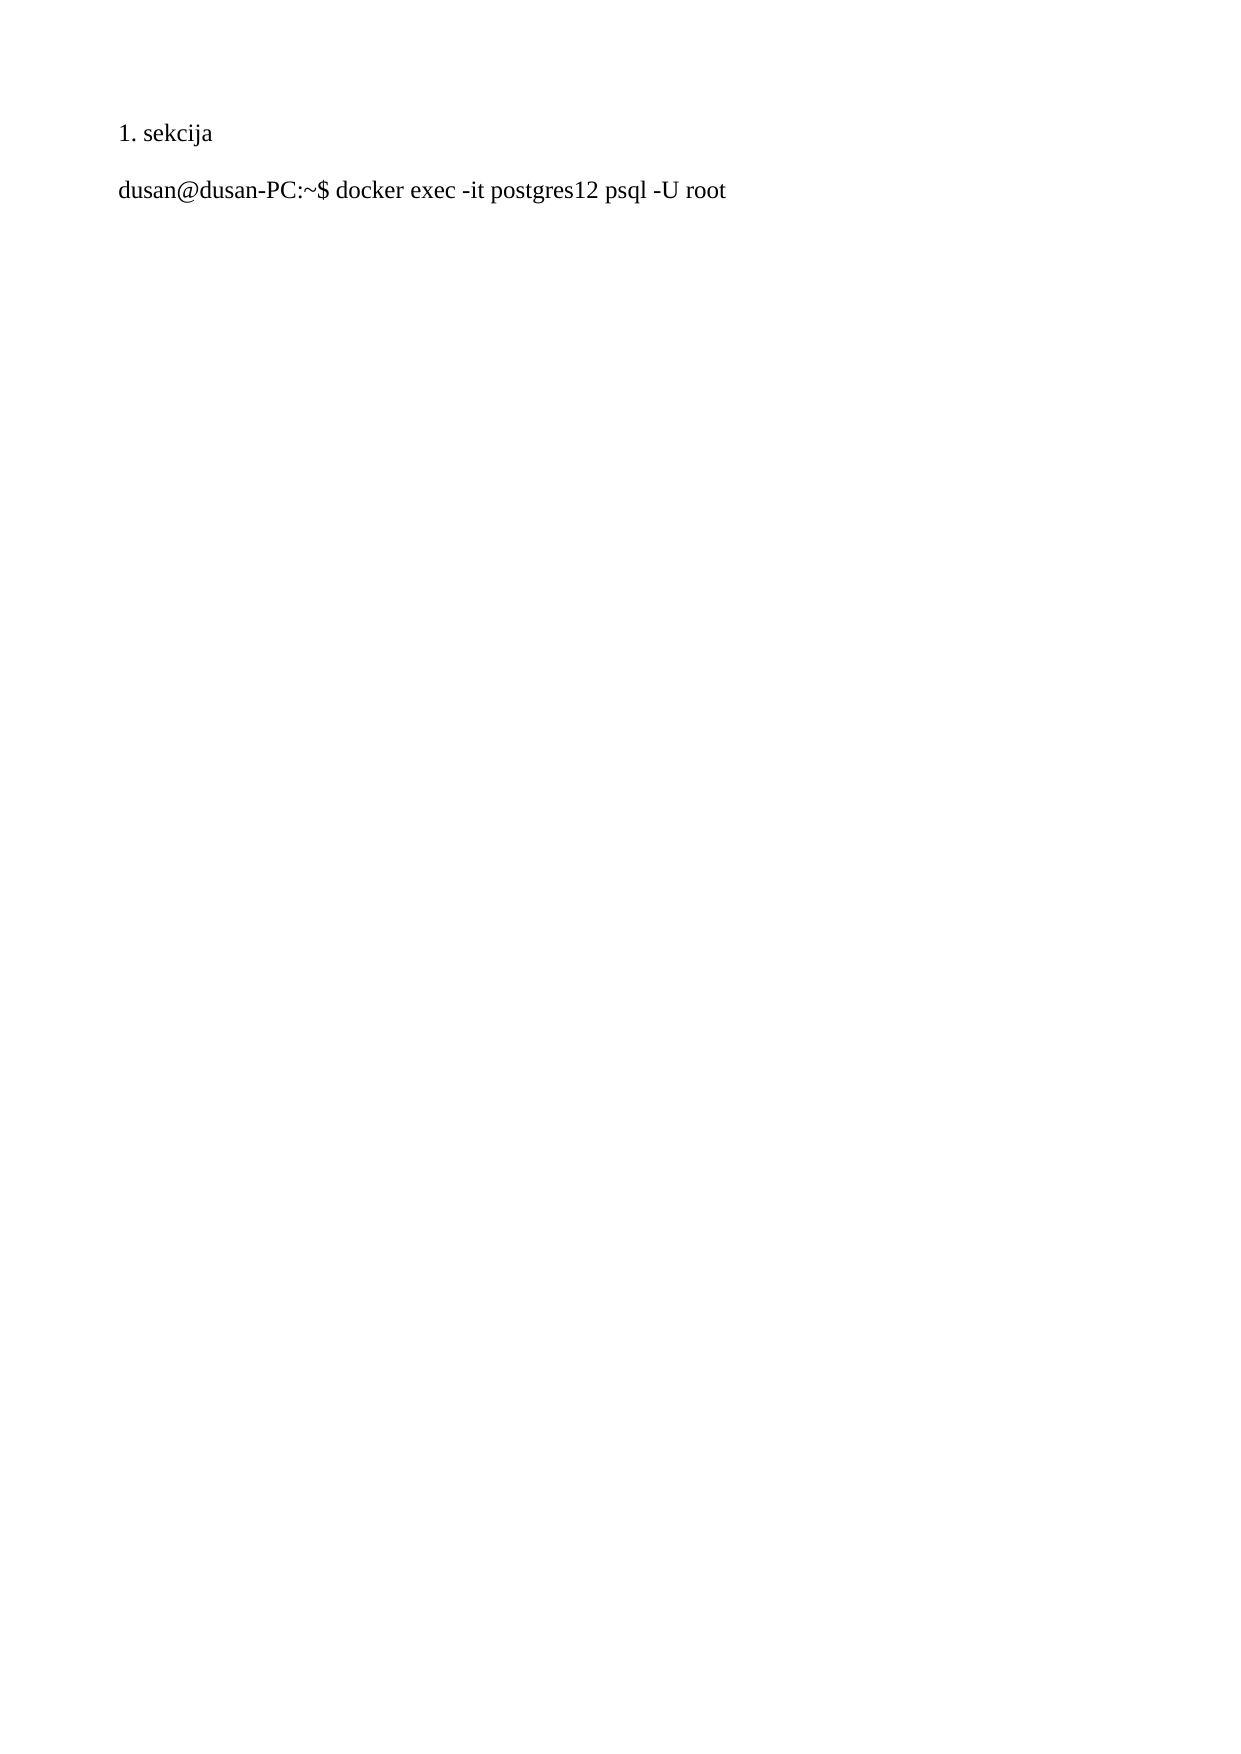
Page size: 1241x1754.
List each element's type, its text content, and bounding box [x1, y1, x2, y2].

text 1. sekcija [118, 118, 1122, 147]
text dusan@dusan-PC:~$ docker exec -it postgres12 psql -U root [118, 176, 1122, 204]
